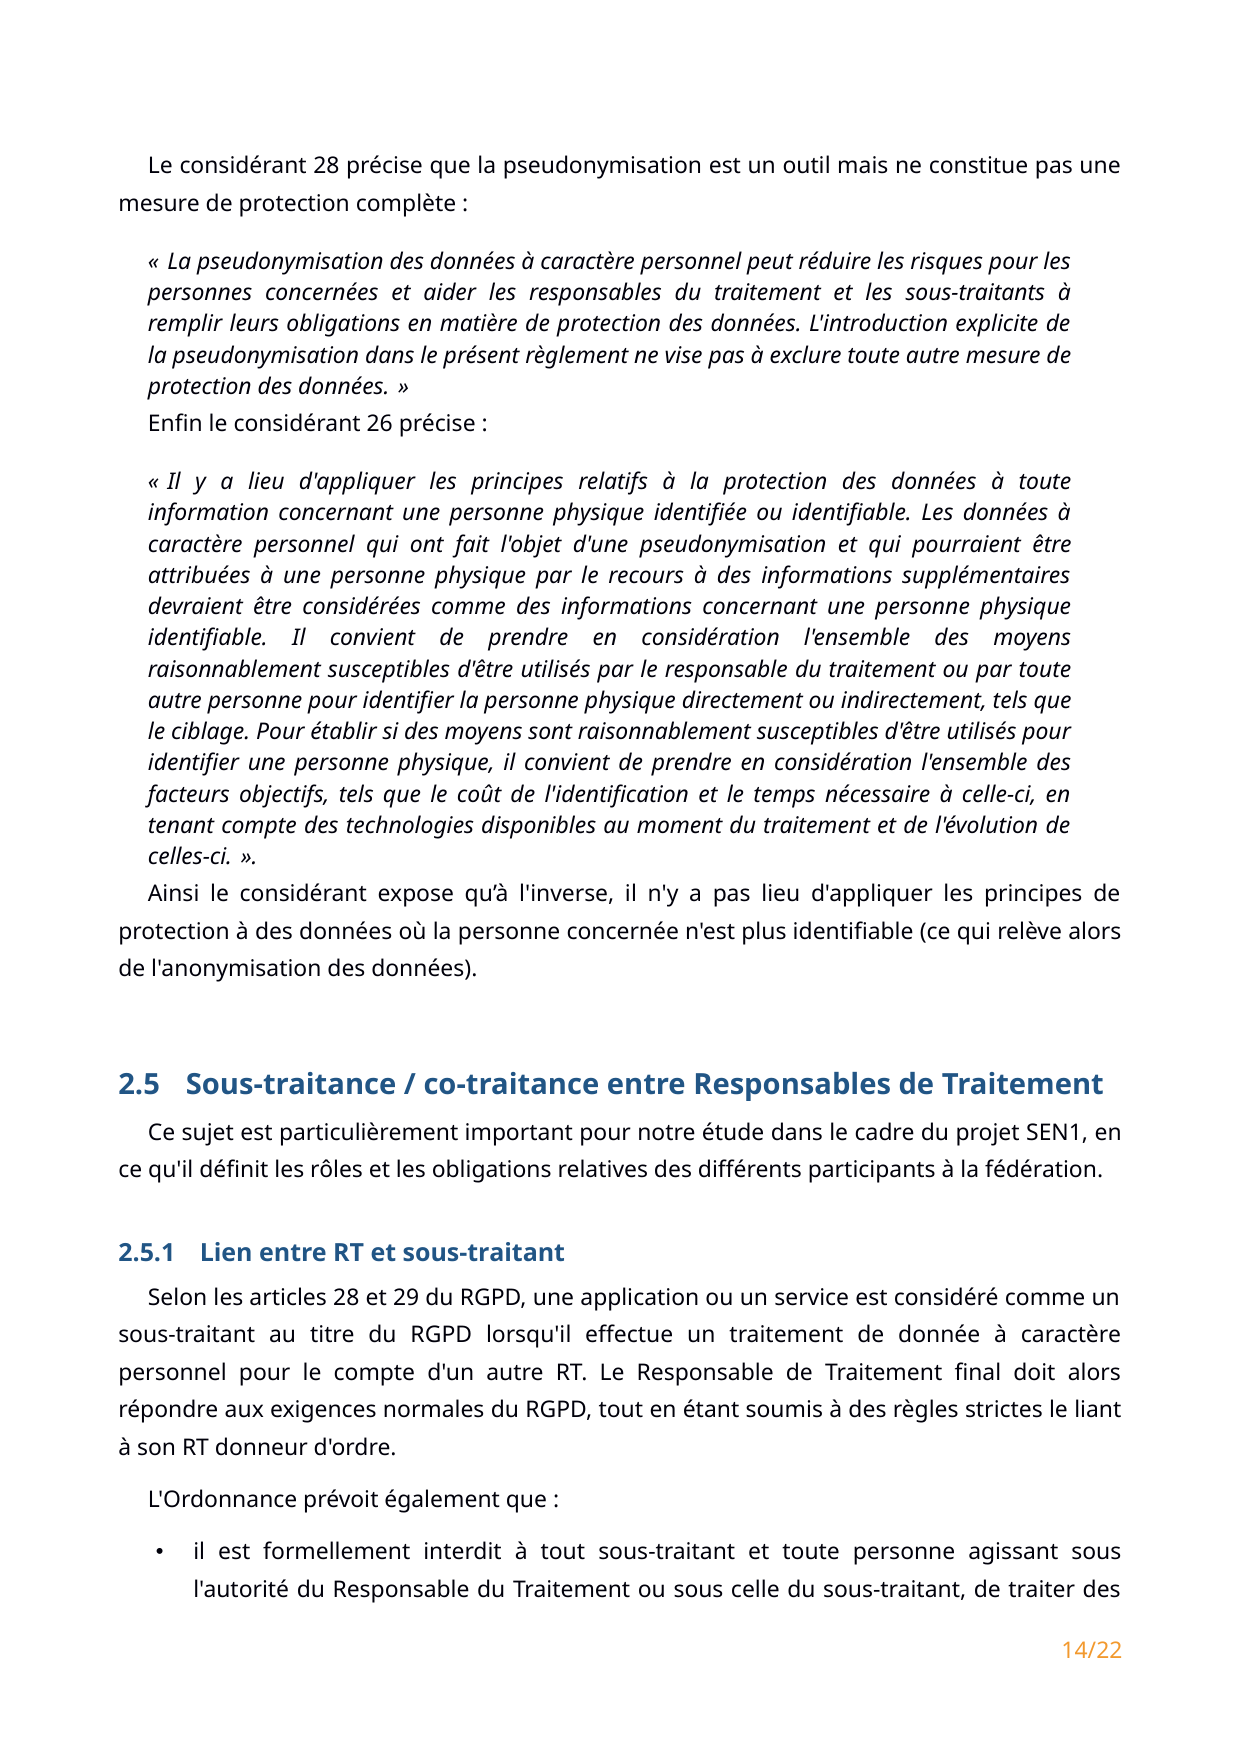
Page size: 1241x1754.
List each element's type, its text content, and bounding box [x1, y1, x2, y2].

text Ce sujet est particulièrement important pour notre étude dans le cadre du projet SEN1, en ce qu'il définit les rôles et les obligations relatives des différents participants à la fédération. [118, 1115, 1122, 1184]
subtitle Lien entre RT et sous-traitant [118, 1234, 1122, 1268]
list il est formellement interdit à tout sous-traitant et toute personne agissant sous l'autorité du Responsable du Traitement ou sous celle du sous-traitant, de traiter des [156, 1535, 1122, 1604]
text « Il y a lieu d'appliquer les principes relatifs à la protection des données à toute information concernant une personne physique identifiée ou identifiable. Les données à caractère personnel qui ont fait l'objet d'une pseudonymisation et qui pourraient être attribuées à une personne physique par le recours à des informations supplémentaires devraient être considérées comme des informations concernant une personne physique identifiable. Il convient de prendre en considération l'ensemble des moyens raisonnablement susceptibles d'être utilisés par le responsable du traitement ou par toute autre personne pour identifier la personne physique directement ou indirectement, tels que le ciblage. Pour établir si des moyens sont raisonnablement susceptibles d'être utilisés pour identifier une personne physique, il convient de prendre en considération l'ensemble des facteurs objectifs, tels que le coût de l'identification et le temps nécessaire à celle-ci, en tenant compte des technologies disponibles au moment du traitement et de l'évolution de celles-ci. ». [148, 465, 1075, 871]
text L'Ordonnance prévoit également que : [118, 1483, 1122, 1514]
subtitle Sous-traitance / co-traitance entre Responsables de Traitement [118, 1063, 1122, 1103]
text Le considérant 28 précise que la pseudonymisation est un outil mais ne constitue pas une mesure de protection complète : [118, 149, 1122, 218]
text « La pseudonymisation des données à caractère personnel peut réduire les risques pour les personnes concernées et aider les responsables du traitement et les sous-traitants à remplir leurs obligations en matière de protection des données. L'introduction explicite de la pseudonymisation dans le présent règlement ne vise pas à exclure toute autre mesure de protection des données. » [148, 245, 1075, 401]
text Enfin le considérant 26 précise : [118, 407, 1122, 438]
text Ainsi le considérant expose qu’à l'inverse, il n'y a pas lieu d'appliquer les principes de protection à des données où la personne concernée n'est plus identifiable (ce qui relève alors de l'anonymisation des données). [118, 877, 1122, 983]
text Selon les articles 28 et 29 du RGPD, une application ou un service est considéré comme un sous-traitant au titre du RGPD lorsqu'il effectue un traitement de donnée à caractère personnel pour le compte d'un autre RT. Le Responsable de Traitement final doit alors répondre aux exigences normales du RGPD, tout en étant soumis à des règles strictes le liant à son RT donneur d'ordre. [118, 1281, 1122, 1462]
